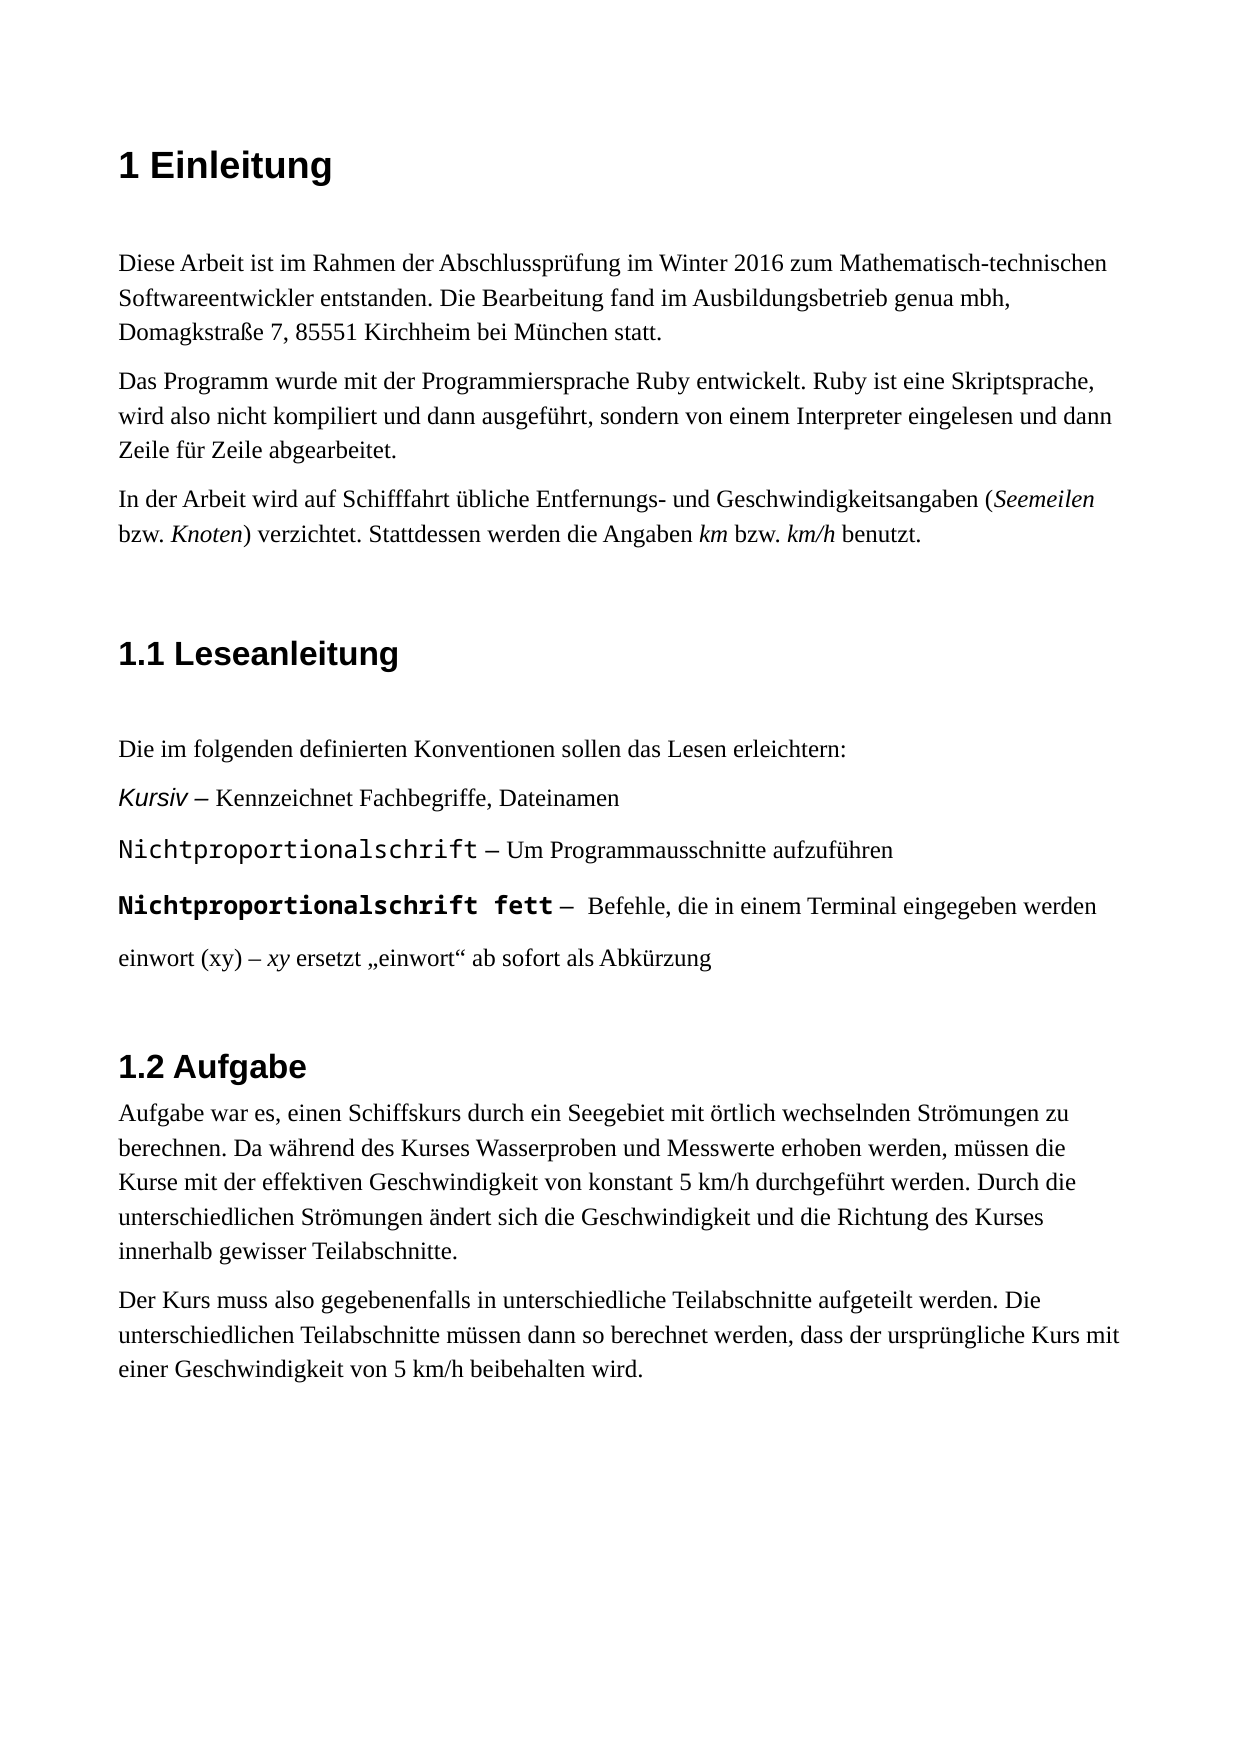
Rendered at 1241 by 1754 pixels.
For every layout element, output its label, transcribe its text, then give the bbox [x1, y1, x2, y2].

text Das Programm wurde mit der Programmiersprache Ruby entwickelt. Ruby ist eine Skriptsprache, wird also nicht kompiliert und dann ausgeführt, sondern von einem Interpreter eingelesen und dann Zeile für Zeile abgearbeitet. [118, 366, 1122, 464]
text In der Arbeit wird auf Schifffahrt übliche Entfernungs- und Geschwindigkeitsangaben (Seemeilen bzw. Knoten) verzichtet. Stattdessen werden die Angaben km bzw. km/h benutzt. [118, 484, 1122, 548]
subtitle 1 Einleitung [118, 143, 1122, 187]
text Kursiv – Kennzeichnet Fachbegriffe, Dateinamen [118, 783, 1122, 812]
text Nichtproportionalschrift – Um Programmausschnitte aufzuführen [118, 832, 1122, 866]
text Der Kurs muss also gegebenenfalls in unterschiedliche Teilabschnitte aufgeteilt werden. Die unterschiedlichen Teilabschnitte müssen dann so berechnet werden, dass der ursprüngliche Kurs mit einer Geschwindigkeit von 5 km/h beibehalten wird. [118, 1285, 1122, 1383]
text einwort (xy) – xy ersetzt „einwort“ ab sofort als Abkürzung [118, 943, 1122, 972]
text Nichtproportionalschrift fett – Befehle, die in einem Terminal eingegeben werden [118, 887, 1122, 922]
text Die im folgenden definierten Konventionen sollen das Lesen erleichtern: [118, 734, 1122, 763]
text Aufgabe war es, einen Schiffskurs durch ein Seegebiet mit örtlich wechselnden Strömungen zu berechnen. Da während des Kurses Wasserproben und Messwerte erhoben werden, müssen die Kurse mit der effektiven Geschwindigkeit von konstant 5 km/h durchgeführt werden. Durch die unterschiedlichen Strömungen ändert sich die Geschwindigkeit und die Richtung des Kurses innerhalb gewisser Teilabschnitte. [118, 1098, 1122, 1265]
text Diese Arbeit ist im Rahmen der Abschlussprüfung im Winter 2016 zum Mathematisch-technischen Softwareentwickler entstanden. Die Bearbeitung fand im Ausbildungsbetrieb genua mbh, Domagkstraße 7, 85551 Kirchheim bei München statt. [118, 248, 1122, 346]
subtitle 1.1 Leseanleitung [118, 634, 1122, 672]
subtitle 1.2 Aufgabe [118, 1047, 1122, 1086]
